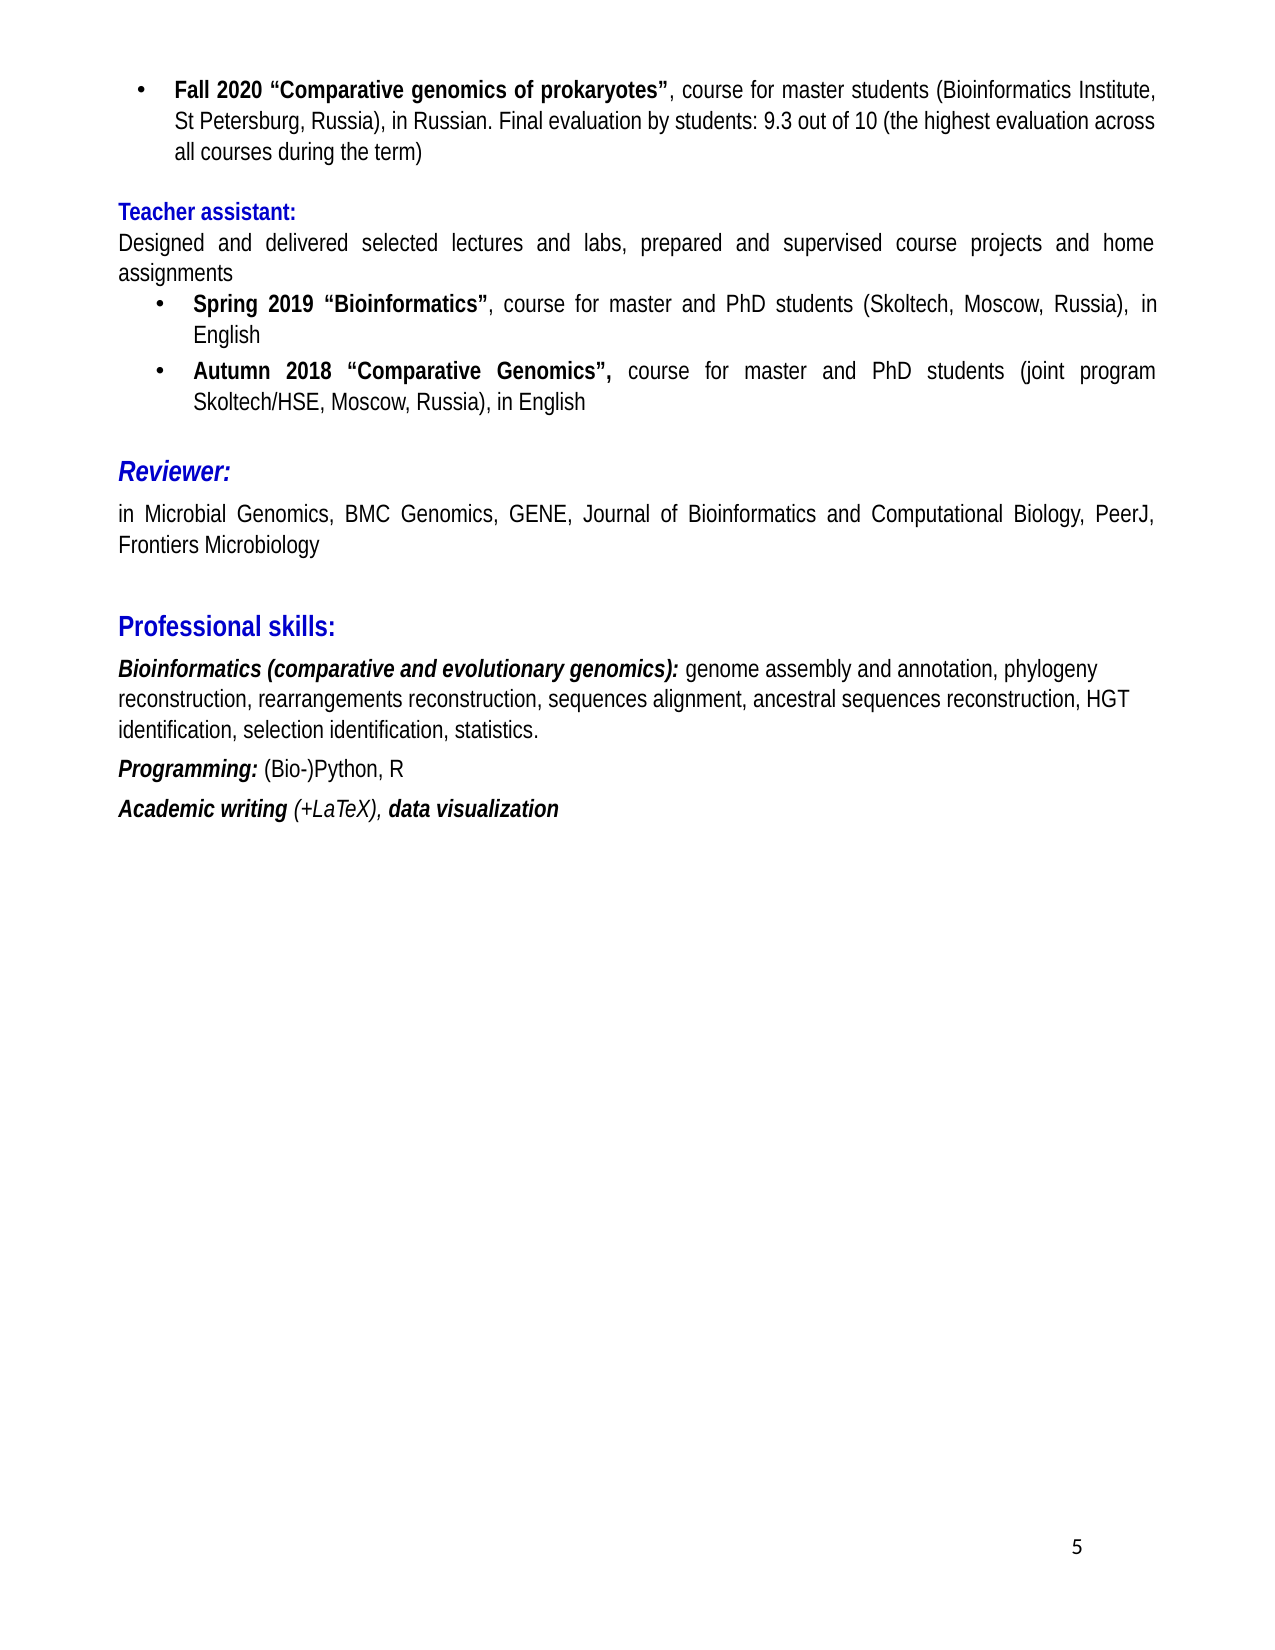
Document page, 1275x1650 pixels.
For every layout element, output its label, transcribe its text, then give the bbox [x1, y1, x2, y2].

list Spring 2019 “Bioinformatics”, course for master and PhD students (Skoltech, Moscow, Russia), in English [156, 289, 1157, 348]
list Designed and delivered selected lectures and labs, prepared and supervised course projects and home assignments [118, 228, 1157, 287]
text in Microbial Genomics, BMC Genomics, GENE, Journal of Bioinformatics and Computational Biology, PeerJ, Frontiers Microbiology [118, 499, 1157, 558]
list Teacher assistant: [118, 197, 1157, 226]
list Fall 2020 “Comparative genomics of prokaryotes”, course for master students (Bioinformatics Institute, St Petersburg, Russia), in Russian. Final evaluation by students: 9.3 out of 10 (the highest evaluation across all courses during the term) [137, 75, 1157, 165]
list Autumn 2018 “Comparative Genomics”, course for master and PhD students (joint program Skoltech/HSE, Moscow, Russia), in English [156, 356, 1157, 416]
text Academic writing (+LaTeX), data visualization [118, 794, 1157, 823]
text Professional skills: [118, 609, 1157, 642]
text Bioinformatics (comparative and evolutionary genomics): genome assembly and annotation, phylogeny reconstruction, rearrangements reconstruction, sequences alignment, ancestral sequences reconstruction, HGT identification, selection identification, statistics. [118, 654, 1157, 743]
text Programming: (Bio-)Python, R [118, 754, 1157, 783]
text Reviewer: [118, 454, 1157, 488]
